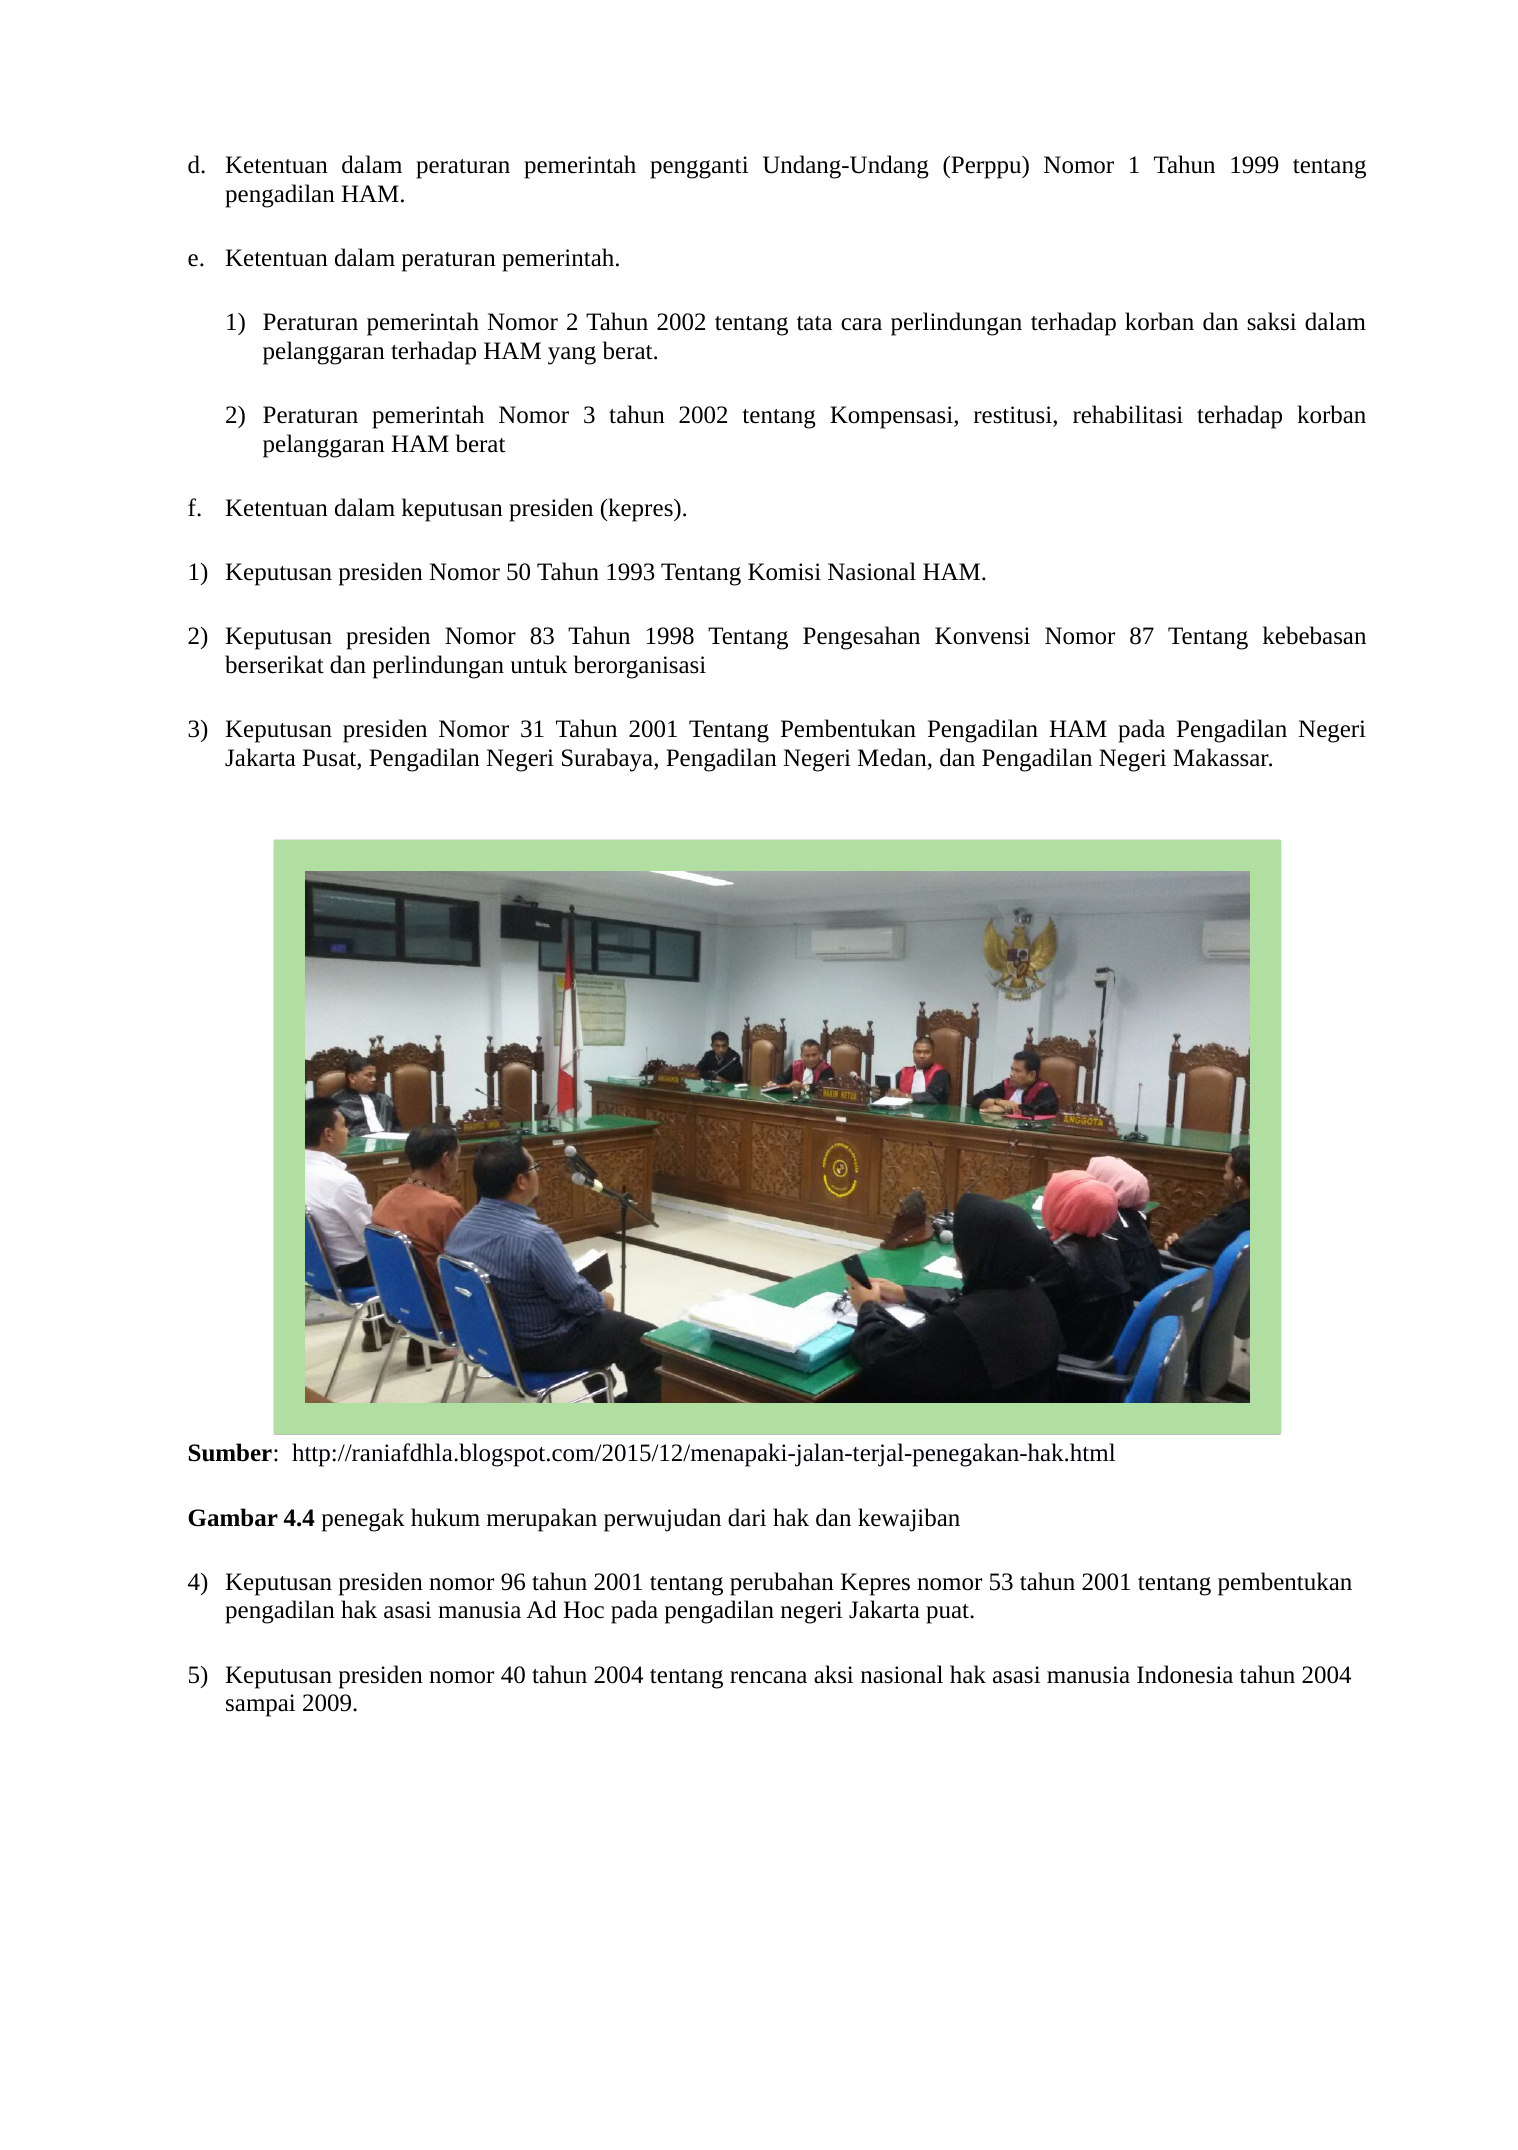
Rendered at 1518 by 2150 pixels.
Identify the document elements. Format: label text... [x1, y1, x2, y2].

list Keputusan presiden nomor 96 tahun 2001 tentang perubahan Kepres nomor 53 tahun 2001 tentang pembentukan pengadilan hak asasi manusia Ad Hoc pada pengadilan negeri Jakarta puat. [187, 1567, 1368, 1624]
text Sumber: http://raniafdhla.blogspot.com/2015/12/menapaki-jalan-terjal-penegakan-hak.html [187, 1438, 1368, 1467]
list Peraturan pemerintah Nomor 3 tahun 2002 tentang Kompensasi, restitusi, rehabilitasi terhadap korban pelanggaran HAM berat [225, 400, 1368, 457]
list Ketentuan dalam keputusan presiden (kepres). [187, 493, 1368, 522]
list Keputusan presiden Nomor 31 Tahun 2001 Tentang Pembentukan Pengadilan HAM pada Pengadilan Negeri Jakarta Pusat, Pengadilan Negeri Surabaya, Pengadilan Negeri Medan, dan Pengadilan Negeri Makassar. [187, 714, 1368, 772]
list Keputusan presiden nomor 40 tahun 2004 tentang rencana aksi nasional hak asasi manusia Indonesia tahun 2004 sampai 2009. [187, 1660, 1368, 1717]
list Keputusan presiden Nomor 83 Tahun 1998 Tentang Pengesahan Konvensi Nomor 87 Tentang kebebasan berserikat dan perlindungan untuk berorganisasi [187, 621, 1368, 679]
list Peraturan pemerintah Nomor 2 Tahun 2002 tentang tata cara perlindungan terhadap korban dan saksi dalam pelanggaran terhadap HAM yang berat. [225, 307, 1368, 364]
text Gambar 4.4 penegak hukum merupakan perwujudan dari hak dan kewajiban [187, 1503, 1368, 1531]
list Keputusan presiden Nomor 50 Tahun 1993 Tentang Komisi Nasional HAM. [187, 557, 1368, 586]
list Ketentuan dalam peraturan pemerintah pengganti Undang-Undang (Perppu) Nomor 1 Tahun 1999 tentang pengadilan HAM. [187, 150, 1368, 207]
picture [305, 871, 1250, 1403]
list Ketentuan dalam peraturan pemerintah. [187, 243, 1368, 272]
